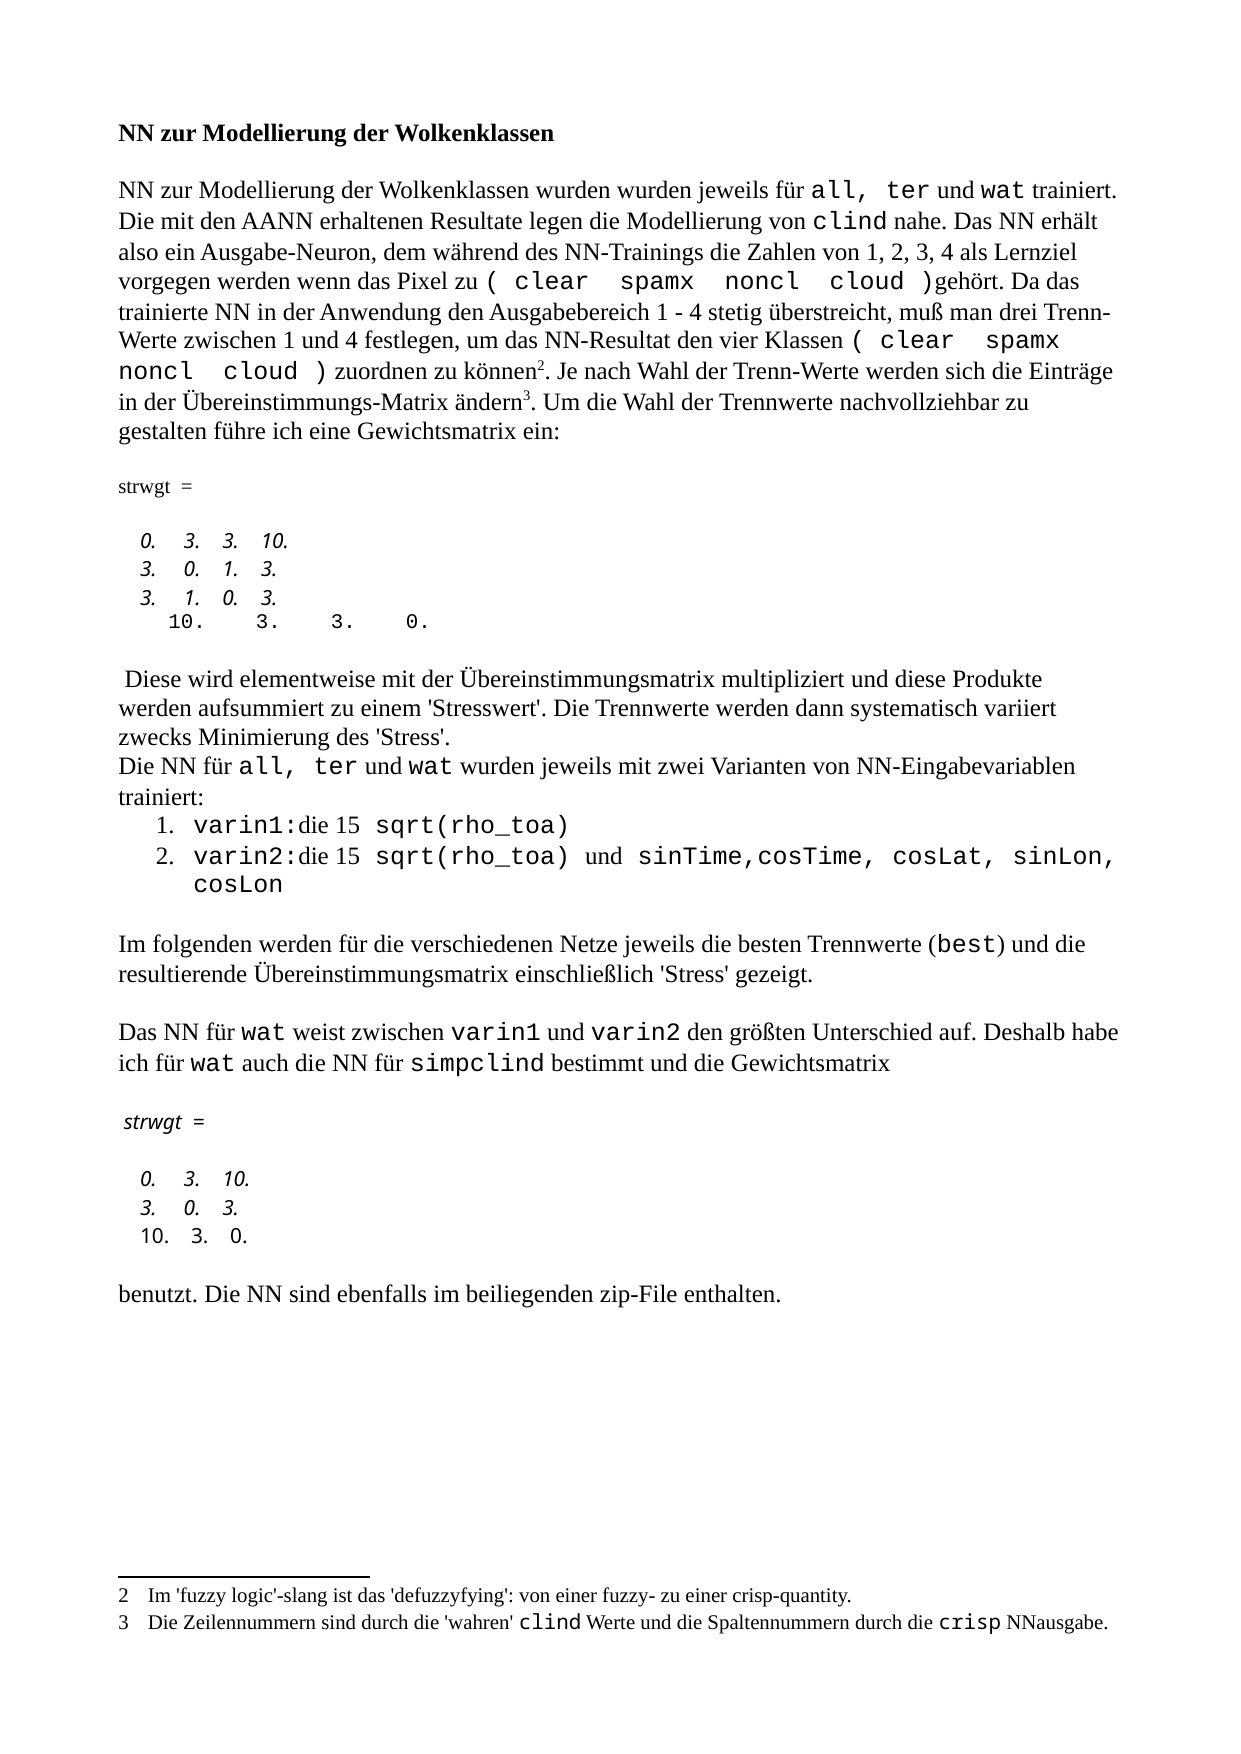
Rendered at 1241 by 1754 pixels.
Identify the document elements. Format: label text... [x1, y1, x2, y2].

text 0. 3. 3. 10. [118, 526, 1122, 554]
text 3. 0. 1. 3. [118, 554, 1122, 583]
text Die NN für all, ter und wat wurden jeweils mit zwei Varianten von NN-Eingabevariablen trainiert: [118, 751, 1122, 810]
text 3. 1. 0. 3. [118, 583, 1122, 611]
text NN zur Modellierung der Wolkenklassen [118, 118, 1122, 147]
text Die mit den AANN erhaltenen Resultate legen die Modellierung von clind nahe. Das NN erhält also ein Ausgabe-Neuron, dem während des NN-Trainings die Zahlen von 1, 2, 3, 4 als Lernziel vorgegen werden wenn das Pixel zu ( clear spamx noncl cloud )gehört. Da das trainierte NN in der Anwendung den Ausgabebereich 1 - 4 stetig überstreicht, muß man drei Trenn-Werte zwischen 1 und 4 festlegen, um das NN-Resultat den vier Klassen ( clear spamx noncl cloud ) zuordnen zu können. Je nach Wahl der Trenn-Werte werden sich die Einträge in der Übereinstimmungs-Matrix ändern. Um die Wahl der Trennwerte nachvollziehbar zu gestalten führe ich eine Gewichtsmatrix ein: [118, 206, 1122, 445]
text Im folgenden werden für die verschiedenen Netze jeweils die besten Trennwerte (best) und die resultierende Übereinstimmungsmatrix einschließlich 'Stress' gezeigt. [118, 929, 1122, 988]
text 0. 3. 10. [118, 1164, 1122, 1193]
text Das NN für wat weist zwischen varin1 und varin2 den größten Unterschied auf. Deshalb habe ich für wat auch die NN für simpclind bestimmt und die Gewichtsmatrix [118, 1017, 1122, 1079]
text Im 'fuzzy logic'-slang ist das 'defuzzyfying': von einer fuzzy- zu einer crisp-quantity. [118, 1583, 1122, 1607]
list varin1:die 15 sqrt(rho_toa) [156, 810, 1122, 841]
text Die Zeilennummern sind durch die 'wahren' clind Werte und die Spaltennummern durch die crisp NNausgabe. [118, 1607, 1122, 1636]
text strwgt = [118, 1107, 1122, 1136]
text strwgt = [118, 473, 1122, 498]
text Diese wird elementweise mit der Übereinstimmungsmatrix multipliziert und diese Produkte werden aufsummiert zu einem 'Stresswert'. Die Trennwerte werden dann systematisch variiert zwecks Minimierung des 'Stress'. [118, 664, 1122, 751]
list varin2:die 15 sqrt(rho_toa) und sinTime,cosTime, cosLat, sinLon, cosLon [156, 841, 1122, 900]
text benutzt. Die NN sind ebenfalls im beiliegenden zip-File enthalten. [118, 1279, 1122, 1308]
text 3. 0. 3. [118, 1193, 1122, 1221]
text 10. 3. 0. [118, 1221, 1122, 1249]
text 10. 3. 3. 0. [118, 611, 1122, 635]
text NN zur Modellierung der Wolkenklassen wurden wurden jeweils für all, ter und wat trainiert. [118, 176, 1122, 206]
